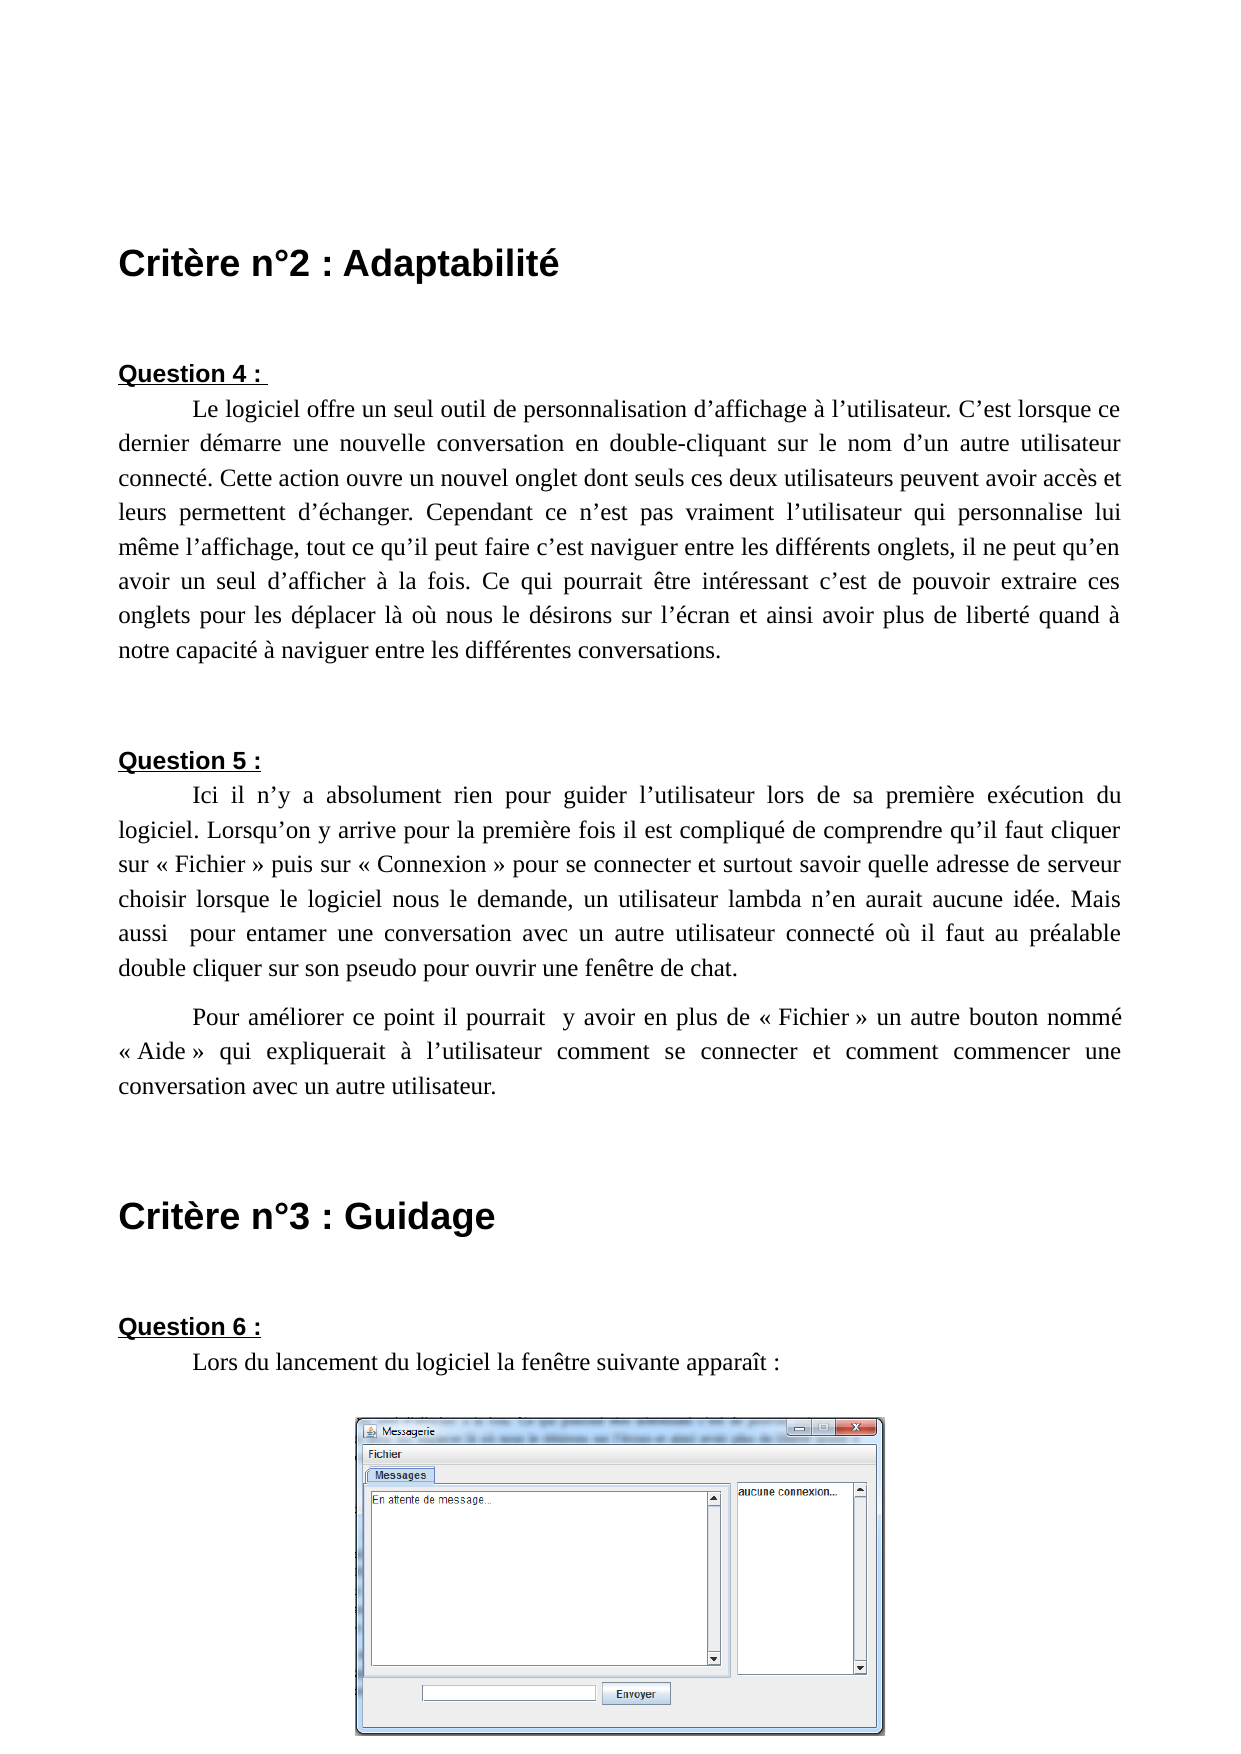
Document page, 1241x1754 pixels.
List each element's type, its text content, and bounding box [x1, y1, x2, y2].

text Le logiciel offre un seul outil de personnalisation d’affichage à l’utilisateur. C’est lorsque ce dernier démarre une nouvelle conversation en double-cliquant sur le nom d’un autre utilisateur connecté. Cette action ouvre un nouvel onglet dont seuls ces deux utilisateurs peuvent avoir accès et leurs permettent d’échanger. Cependant ce n’est pas vraiment l’utilisateur qui personnalise lui même l’affichage, tout ce qu’il peut faire c’est naviguer entre les différents onglets, il ne peut qu’en avoir un seul d’afficher à la fois. Ce qui pourrait être intéressant c’est de pouvoir extraire ces onglets pour les déplacer là où nous le désirons sur l’écran et ainsi avoir plus de liberté quand à notre capacité à naviguer entre les différentes conversations. [118, 394, 1122, 664]
subtitle Question 4 : [118, 359, 1122, 387]
text Ici il n’y a absolument rien pour guider l’utilisateur lors de sa première exécution du logiciel. Lorsqu’on y arrive pour la première fois il est compliqué de comprendre qu’il faut cliquer sur « Fichier » puis sur « Connexion » pour se connecter et surtout savoir quelle adresse de serveur choisir lorsque le logiciel nous le demande, un utilisateur lambda n’en aurait aucune idée. Mais aussi pour entamer une conversation avec un autre utilisateur connecté où il faut au préalable double cliquer sur son pseudo pour ouvrir une fenêtre de chat. [118, 781, 1122, 982]
picture [355, 1417, 886, 1736]
subtitle Question 6 : [118, 1312, 1122, 1340]
subtitle Critère n°2 : Adaptabilité [118, 241, 1122, 285]
subtitle Critère n°3 : Guidage [118, 1194, 1122, 1238]
subtitle Question 5 : [118, 746, 1122, 774]
text Lors du lancement du logiciel la fenêtre suivante apparaît : [118, 1347, 1122, 1375]
text Pour améliorer ce point il pourrait y avoir en plus de « Fichier » un autre bouton nommé « Aide » qui expliquerait à l’utilisateur comment se connecter et comment commencer une conversation avec un autre utilisateur. [118, 1002, 1122, 1100]
